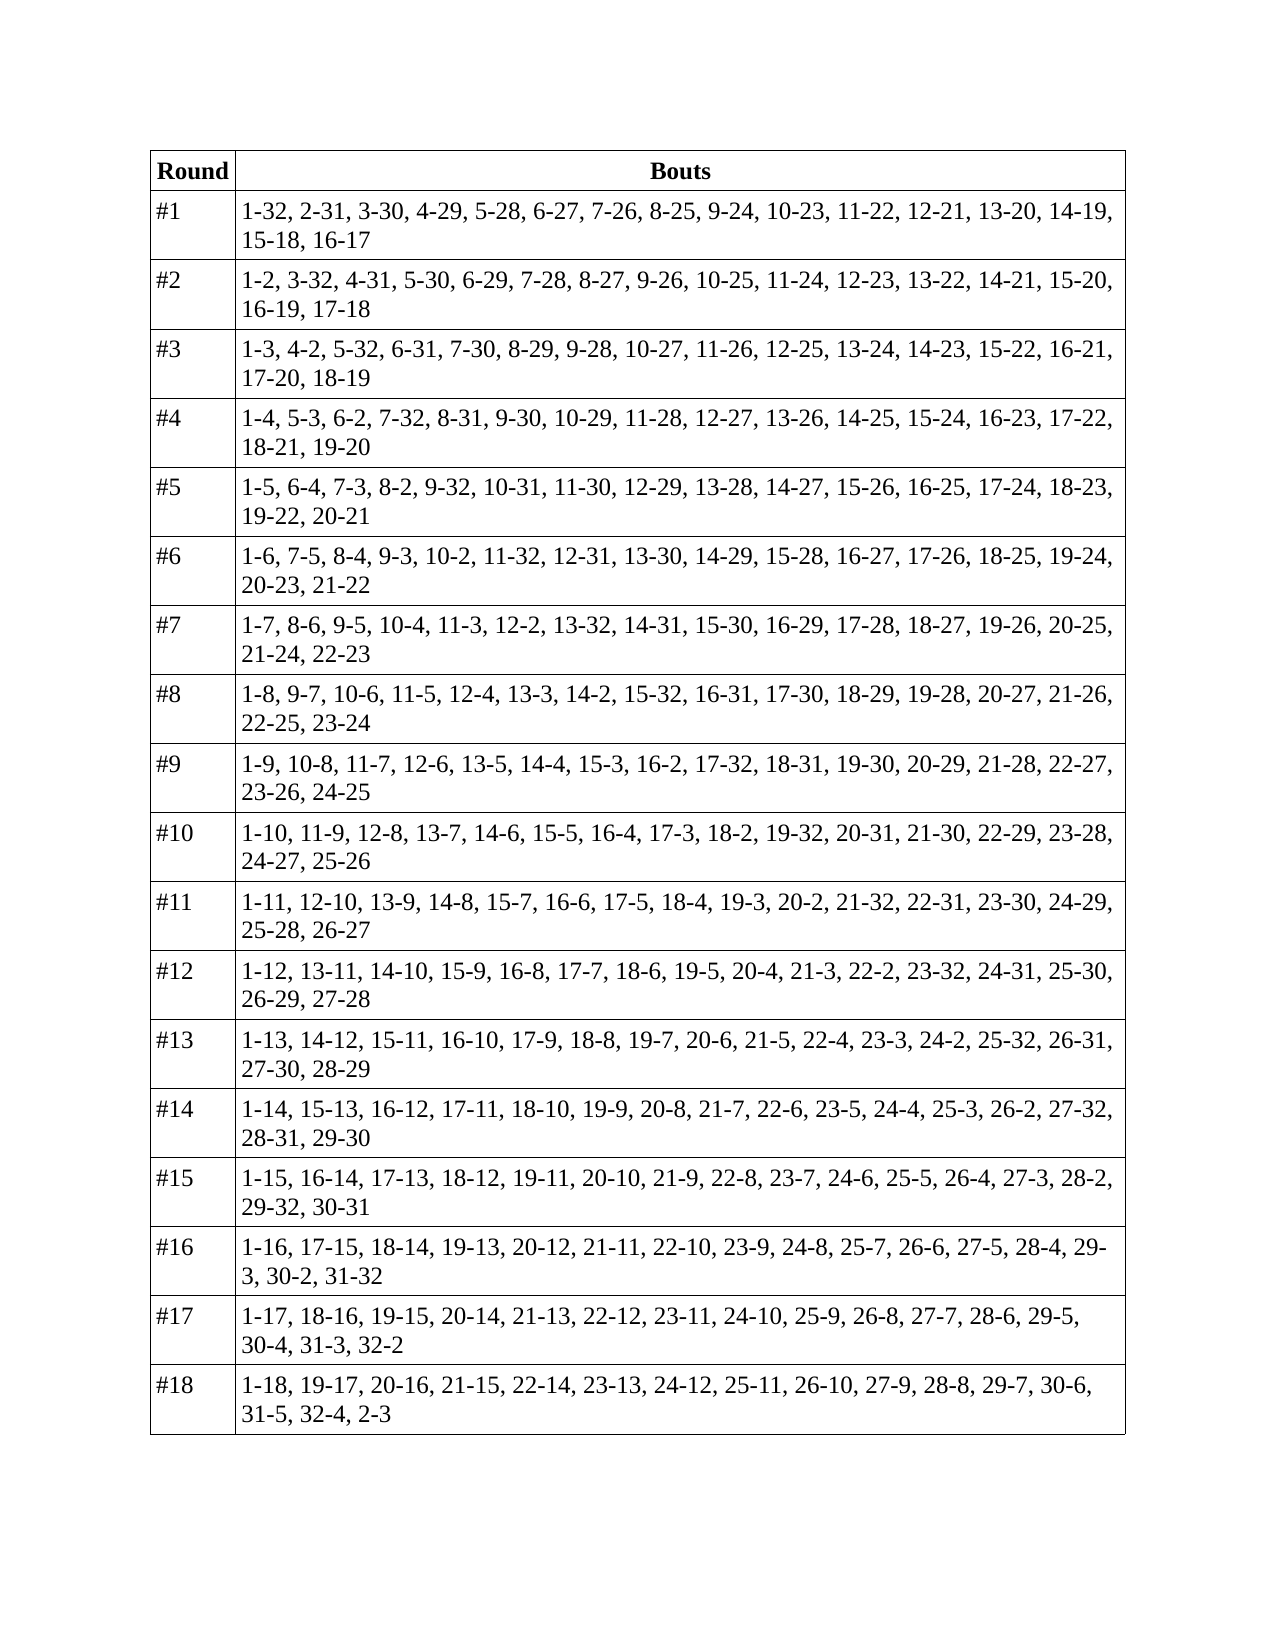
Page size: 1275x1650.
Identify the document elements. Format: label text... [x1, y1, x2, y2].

table_cell #3 [151, 330, 235, 397]
table_cell #8 [151, 675, 235, 743]
table_cell 1-9, 10-8, 11-7, 12-6, 13-5, 14-4, 15-3, 16-2, 17-32, 18-31, 19-30, 20-29, 21-28, 22-27, 23-26, 24-25 [236, 744, 1125, 812]
table_cell 1-5, 6-4, 7-3, 8-2, 9-32, 10-31, 11-30, 12-29, 13-28, 14-27, 15-26, 16-25, 17-24, 18-23, 19-22, 20-21 [236, 468, 1125, 536]
table_cell 1-18, 19-17, 20-16, 21-15, 22-14, 23-13, 24-12, 25-11, 26-10, 27-9, 28-8, 29-7, 30-6, 31-5, 32-4, 2-3 [236, 1365, 1125, 1433]
table_cell #1 [151, 191, 235, 259]
table_cell #12 [151, 951, 235, 1019]
table_cell 1-13, 14-12, 15-11, 16-10, 17-9, 18-8, 19-7, 20-6, 21-5, 22-4, 23-3, 24-2, 25-32, 26-31, 27-30, 28-29 [236, 1020, 1125, 1088]
table_cell #4 [151, 399, 235, 467]
table_cell 1-17, 18-16, 19-15, 20-14, 21-13, 22-12, 23-11, 24-10, 25-9, 26-8, 27-7, 28-6, 29-5, 30-4, 31-3, 32-2 [236, 1296, 1125, 1364]
table_cell #11 [151, 882, 235, 950]
table_cell #2 [151, 260, 235, 328]
table_cell 1-2, 3-32, 4-31, 5-30, 6-29, 7-28, 8-27, 9-26, 10-25, 11-24, 12-23, 13-22, 14-21, 15-20, 16-19, 17-18 [236, 260, 1125, 328]
table_cell 1-7, 8-6, 9-5, 10-4, 11-3, 12-2, 13-32, 14-31, 15-30, 16-29, 17-28, 18-27, 19-26, 20-25, 21-24, 22-23 [236, 606, 1125, 674]
table_cell 1-10, 11-9, 12-8, 13-7, 14-6, 15-5, 16-4, 17-3, 18-2, 19-32, 20-31, 21-30, 22-29, 23-28, 24-27, 25-26 [236, 813, 1125, 881]
table_cell #5 [151, 468, 235, 536]
table_cell #18 [151, 1365, 235, 1433]
table_cell 1-3, 4-2, 5-32, 6-31, 7-30, 8-29, 9-28, 10-27, 11-26, 12-25, 13-24, 14-23, 15-22, 16-21, 17-20, 18-19 [236, 330, 1125, 397]
table_cell #6 [151, 537, 235, 605]
table_cell #15 [151, 1158, 235, 1226]
table_cell #17 [151, 1296, 235, 1364]
table_cell 1-32, 2-31, 3-30, 4-29, 5-28, 6-27, 7-26, 8-25, 9-24, 10-23, 11-22, 12-21, 13-20, 14-19, 15-18, 16-17 [236, 191, 1125, 259]
table_cell 1-12, 13-11, 14-10, 15-9, 16-8, 17-7, 18-6, 19-5, 20-4, 21-3, 22-2, 23-32, 24-31, 25-30, 26-29, 27-28 [236, 951, 1125, 1019]
table_cell 1-6, 7-5, 8-4, 9-3, 10-2, 11-32, 12-31, 13-30, 14-29, 15-28, 16-27, 17-26, 18-25, 19-24, 20-23, 21-22 [236, 537, 1125, 605]
table_cell 1-16, 17-15, 18-14, 19-13, 20-12, 21-11, 22-10, 23-9, 24-8, 25-7, 26-6, 27-5, 28-4, 29-3, 30-2, 31-32 [236, 1227, 1125, 1295]
table_cell 1-11, 12-10, 13-9, 14-8, 15-7, 16-6, 17-5, 18-4, 19-3, 20-2, 21-32, 22-31, 23-30, 24-29, 25-28, 26-27 [236, 882, 1125, 950]
table_cell 1-15, 16-14, 17-13, 18-12, 19-11, 20-10, 21-9, 22-8, 23-7, 24-6, 25-5, 26-4, 27-3, 28-2, 29-32, 30-31 [236, 1158, 1125, 1226]
table_cell 1-8, 9-7, 10-6, 11-5, 12-4, 13-3, 14-2, 15-32, 16-31, 17-30, 18-29, 19-28, 20-27, 21-26, 22-25, 23-24 [236, 675, 1125, 743]
table_cell #14 [151, 1089, 235, 1157]
table_cell 1-14, 15-13, 16-12, 17-11, 18-10, 19-9, 20-8, 21-7, 22-6, 23-5, 24-4, 25-3, 26-2, 27-32, 28-31, 29-30 [236, 1089, 1125, 1157]
table_cell #9 [151, 744, 235, 812]
table_header Bouts [236, 151, 1125, 190]
table_cell #13 [151, 1020, 235, 1088]
table_cell 1-4, 5-3, 6-2, 7-32, 8-31, 9-30, 10-29, 11-28, 12-27, 13-26, 14-25, 15-24, 16-23, 17-22, 18-21, 19-20 [236, 399, 1125, 467]
table_cell #7 [151, 606, 235, 674]
table_header Round [151, 151, 235, 190]
table_cell #16 [151, 1227, 235, 1295]
table_cell #10 [151, 813, 235, 881]
